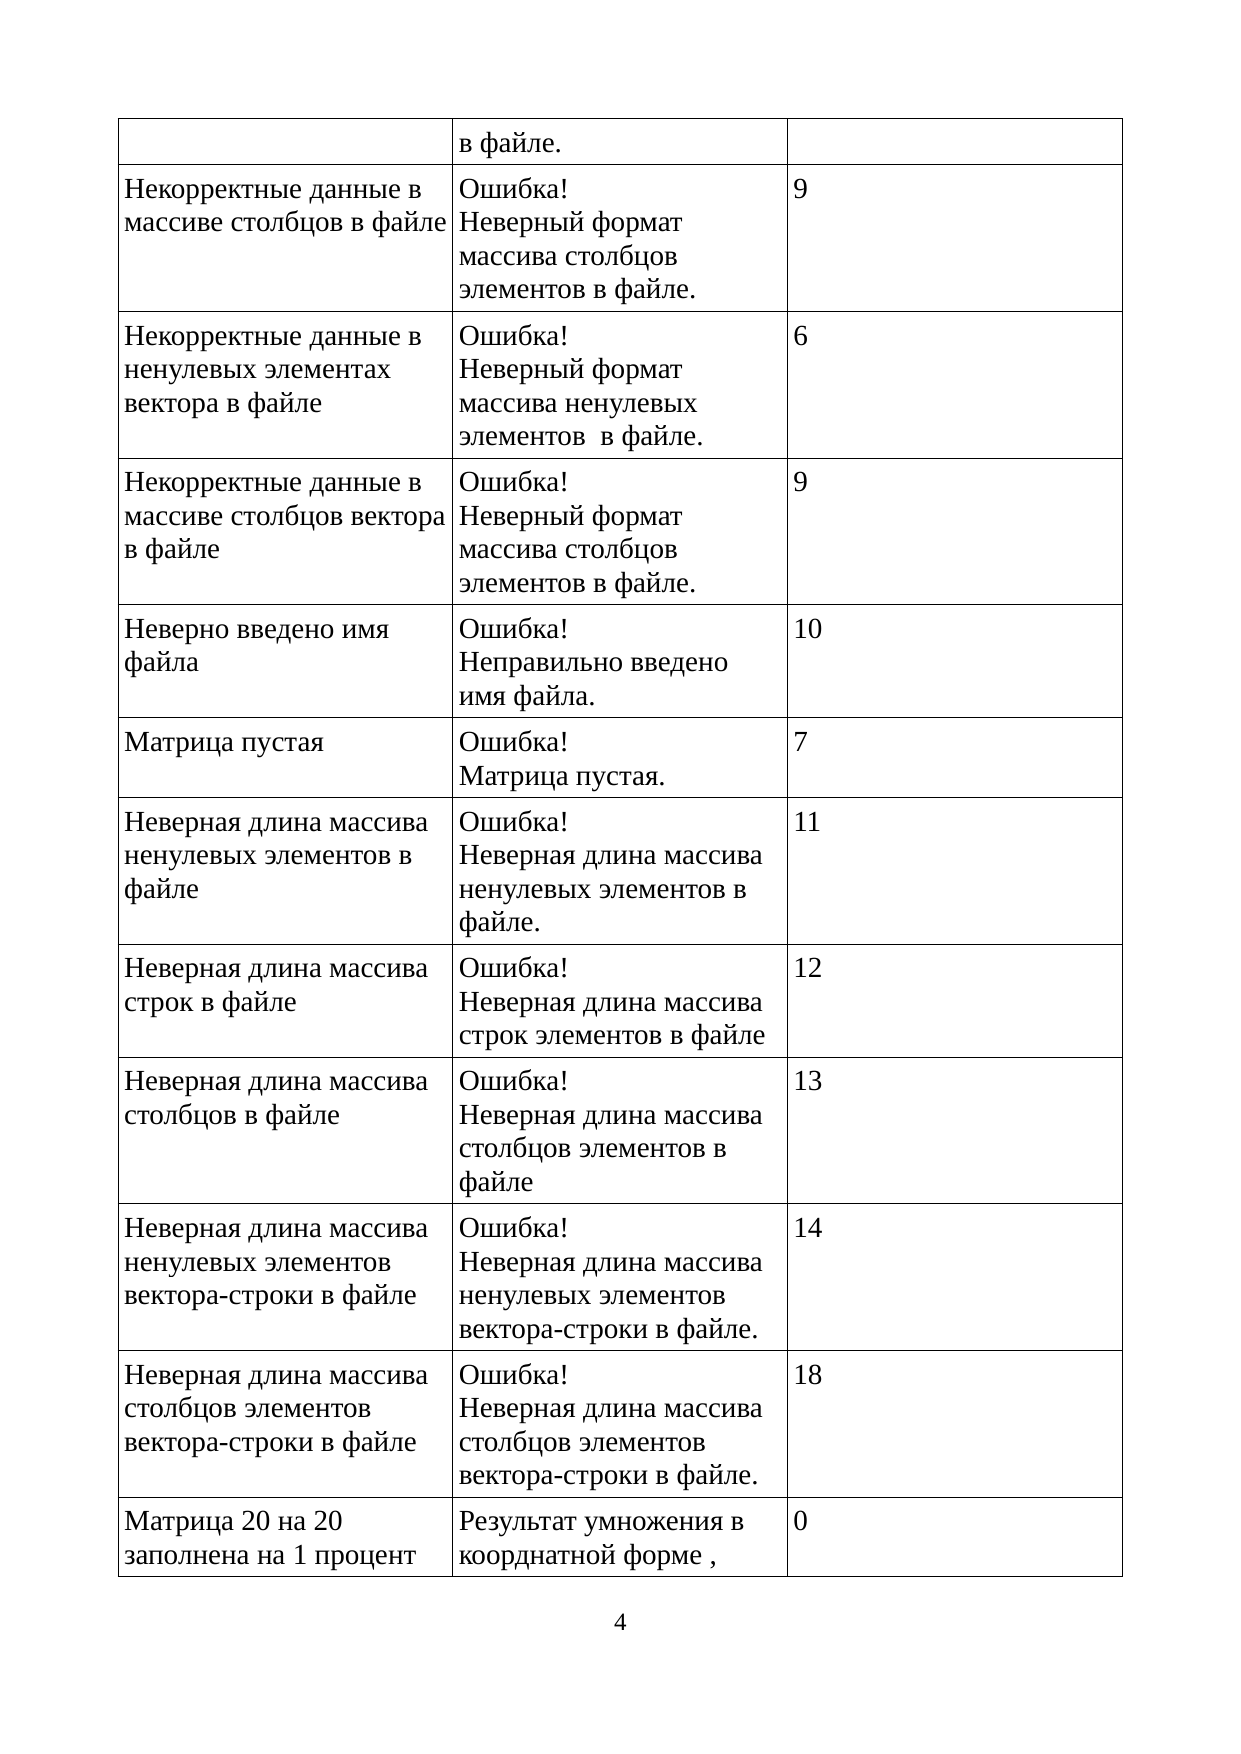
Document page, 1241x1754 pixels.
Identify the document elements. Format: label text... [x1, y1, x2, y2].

table_cell в файле. [453, 119, 787, 164]
table_cell Матрица пустая [119, 718, 452, 797]
table_cell Неверная длина массива столбцов элементов вектора-строки в файле [119, 1351, 452, 1497]
table_cell 9 [788, 459, 1122, 604]
table_cell Ошибка! Неверная длина массива строк элементов в файле [453, 945, 787, 1057]
table_cell Неверная длина массива ненулевых элементов в файле [119, 798, 452, 943]
table_cell Некорректные данные в массиве столбцов вектора в файле [119, 459, 452, 604]
table_cell Ошибка! Неверная длина массива столбцов элементов в файле [453, 1058, 787, 1203]
table_cell Ошибка! Неправильно введено имя файла. [453, 605, 787, 717]
table_cell Результат умножения в коорднатной форме , [453, 1498, 787, 1576]
table_cell 18 [788, 1351, 1122, 1497]
table_cell Ошибка! Неверный формат массива столбцов элементов в файле. [453, 165, 787, 311]
table_cell Ошибка! Матрица пустая. [453, 718, 787, 797]
table_cell Некорректные данные в массиве столбцов в файле [119, 165, 452, 311]
table_cell 9 [788, 165, 1122, 311]
table_cell Ошибка! Неверный формат массива столбцов элементов в файле. [453, 459, 787, 604]
table_cell Ошибка! Неверная длина массива столбцов элементов вектора-строки в файле. [453, 1351, 787, 1497]
table_cell Ошибка! Неверная длина массива ненулевых элементов в файле. [453, 798, 787, 943]
table_cell Ошибка! Неверная длина массива ненулевых элементов вектора-строки в файле. [453, 1204, 787, 1350]
table_cell 6 [788, 312, 1122, 457]
table_cell 7 [788, 718, 1122, 797]
table_cell Ошибка! Неверный формат массива ненулевых элементов в файле. [453, 312, 787, 457]
table_cell [788, 119, 1122, 164]
table_cell Некорректные данные в ненулевых элементах вектора в файле [119, 312, 452, 457]
table_cell 0 [788, 1498, 1122, 1576]
table_cell 13 [788, 1058, 1122, 1203]
table_cell 12 [788, 945, 1122, 1057]
table_cell Неверно введено имя файла [119, 605, 452, 717]
table_cell [119, 119, 452, 164]
table_cell Неверная длина массива строк в файле [119, 945, 452, 1057]
table_cell 11 [788, 798, 1122, 943]
table_cell 14 [788, 1204, 1122, 1350]
table_cell Неверная длина массива ненулевых элементов вектора-строки в файле [119, 1204, 452, 1350]
table_cell Неверная длина массива столбцов в файле [119, 1058, 452, 1203]
table_cell 10 [788, 605, 1122, 717]
table_cell Матрица 20 на 20 заполнена на 1 процент [119, 1498, 452, 1576]
